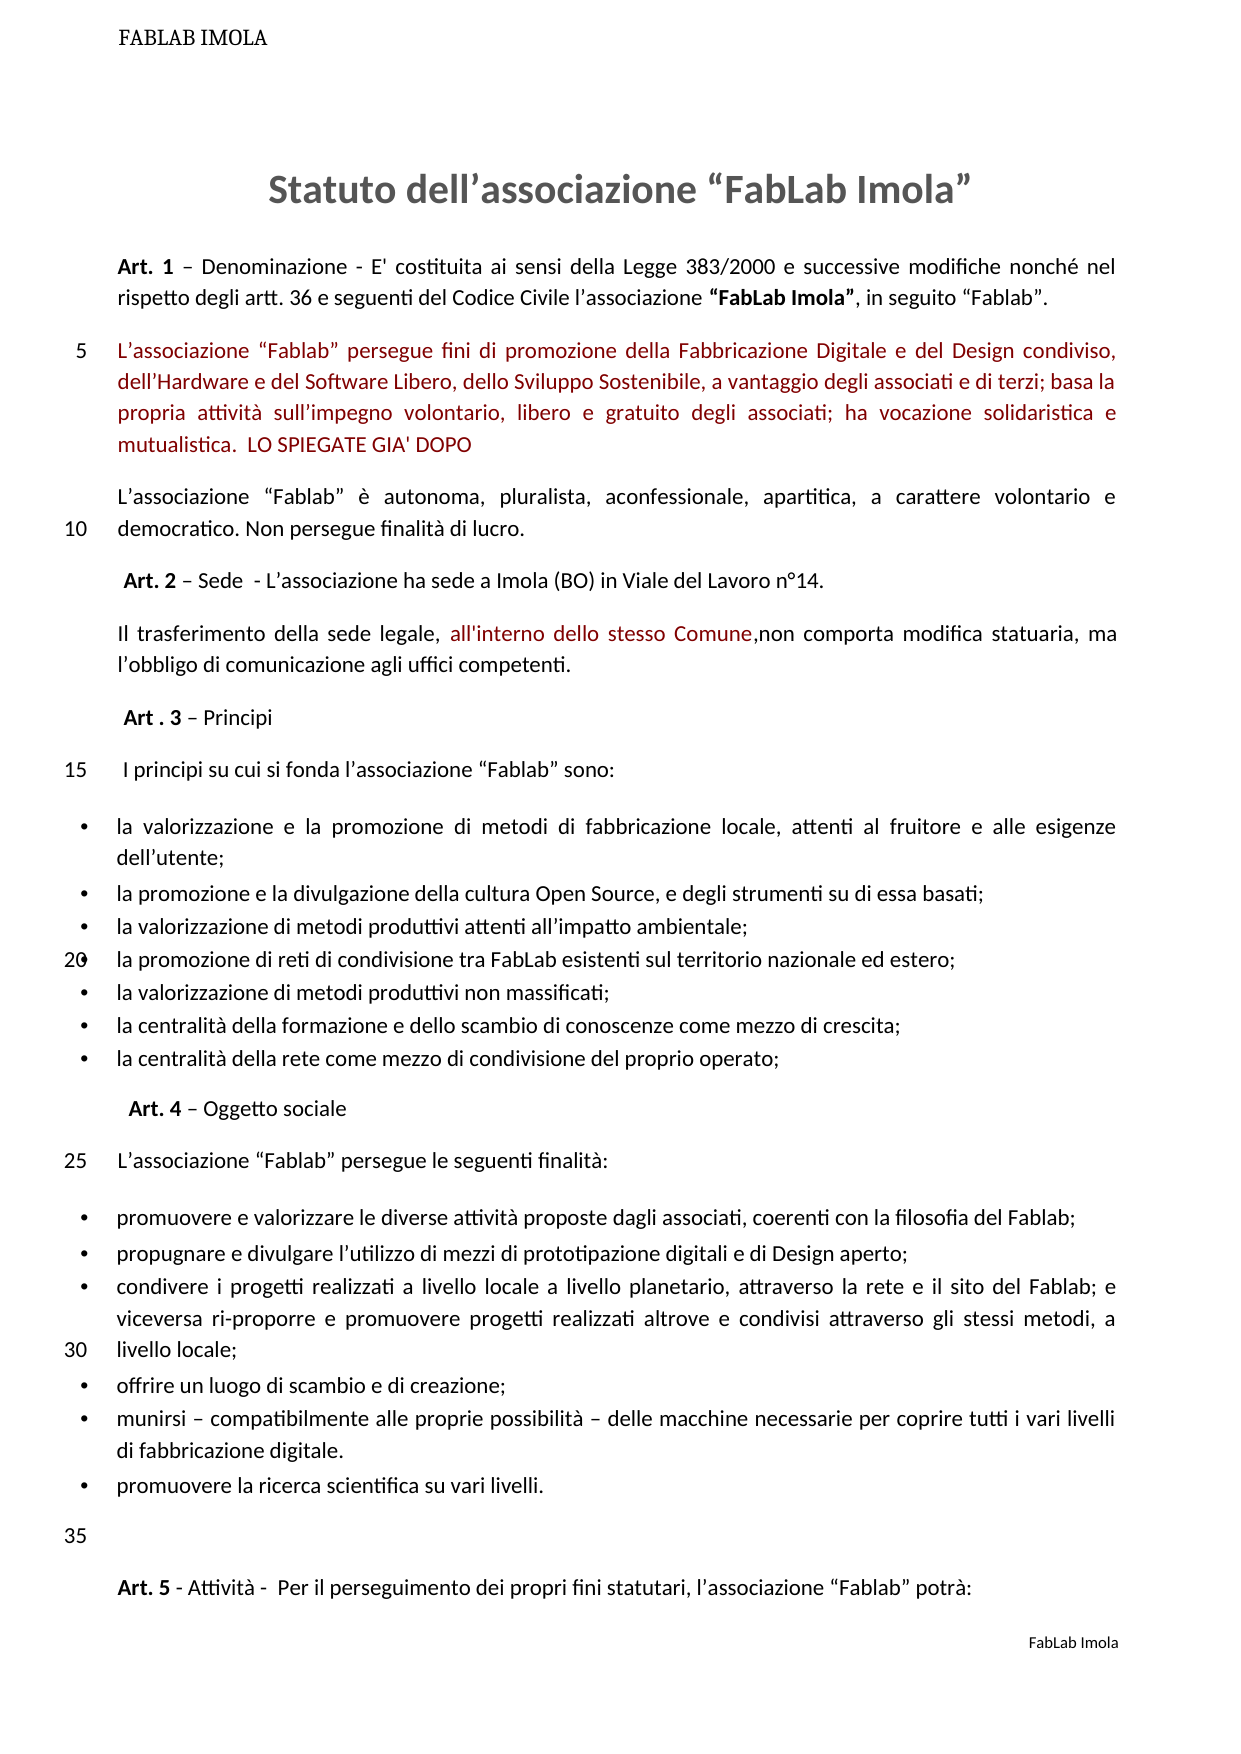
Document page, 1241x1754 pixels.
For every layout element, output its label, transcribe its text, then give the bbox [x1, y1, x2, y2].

text I principi su cui si fonda l’associazione “Fablab” sono: [117, 755, 1118, 783]
list munirsi – compatibilmente alle proprie possibilità – delle macchine necessarie per coprire tutti i vari livelli di fabbricazione digitale. [80, 1404, 1118, 1464]
text Art . 3 – Principi [118, 703, 1122, 731]
list la centralità della formazione e dello scambio di conoscenze come mezzo di crescita; [80, 1011, 1118, 1039]
list la centralità della rete come mezzo di condivisione del proprio operato; [80, 1044, 1118, 1072]
text Statuto dell’associazione “FabLab Imola” [119, 163, 1122, 214]
list la valorizzazione e la promozione di metodi di fabbricazione locale, attenti al fruitore e alle esigenze dell’utente; [80, 812, 1118, 871]
list condivere i progetti realizzati a livello locale a livello planetario, attraverso la rete e il sito del Fablab; e viceversa ri-proporre e promuovere progetti realizzati altrove e condivisi attraverso gli stessi metodi, a livello locale; [80, 1272, 1118, 1363]
list la valorizzazione di metodi produttivi non massificati; [80, 978, 1118, 1006]
text Art. 2 – Sede - L’associazione ha sede a Imola (BO) in Viale del Lavoro n°14. [118, 566, 1122, 594]
text Art. 5 - Attività - Per il perseguimento dei propri fini statutari, l’associazione “Fablab” potrà: [117, 1573, 1118, 1601]
list propugnare e divulgare l’utilizzo di mezzi di prototipazione digitali e di Design aperto; [80, 1239, 1118, 1267]
text L’associazione “Fablab” persegue fini di promozione della Fabbricazione Digitale e del Design condiviso, dell’Hardware e del Software Libero, dello Sviluppo Sostenibile, a vantaggio degli associati e di terzi; basa la propria attività sull’impegno volontario, libero e gratuito degli associati; ha vocazione solidaristica e mutualistica. LO SPIEGATE GIA' DOPO [117, 336, 1118, 458]
list la promozione e la divulgazione della cultura Open Source, e degli strumenti su di essa basati; [80, 879, 1118, 907]
text Il trasferimento della sede legale, all'interno dello stesso Comune,non comporta modifica statuaria, ma l’obbligo di comunicazione agli uffici competenti. [117, 619, 1118, 678]
list offrire un luogo di scambio e di creazione; [80, 1372, 1118, 1399]
list la valorizzazione di metodi produttivi attenti all’impatto ambientale; [80, 912, 1118, 941]
text L’associazione “Fablab” è autonoma, pluralista, aconfessionale, apartitica, a carattere volontario e democratico. Non persegue finalità di lucro. [117, 482, 1118, 542]
list promuovere e valorizzare le diverse attività proposte dagli associati, coerenti con la filosofia del Fablab; [80, 1203, 1118, 1231]
text L’associazione “Fablab” persegue le seguenti finalità: [117, 1146, 1118, 1174]
list la promozione di reti di condivisione tra FabLab esistenti sul territorio nazionale ed estero; [80, 945, 1118, 973]
text Art. 4 – Oggetto sociale [118, 1094, 1122, 1122]
text Art. 1 – Denominazione - E' costituita ai sensi della Legge 383/2000 e successive modifiche nonché nel rispetto degli artt. 36 e seguenti del Codice Civile l’associazione “FabLab Imola”, in seguito “Fablab”. [117, 252, 1118, 311]
list promuovere la ricerca scientifica su vari livelli. [80, 1471, 1118, 1499]
